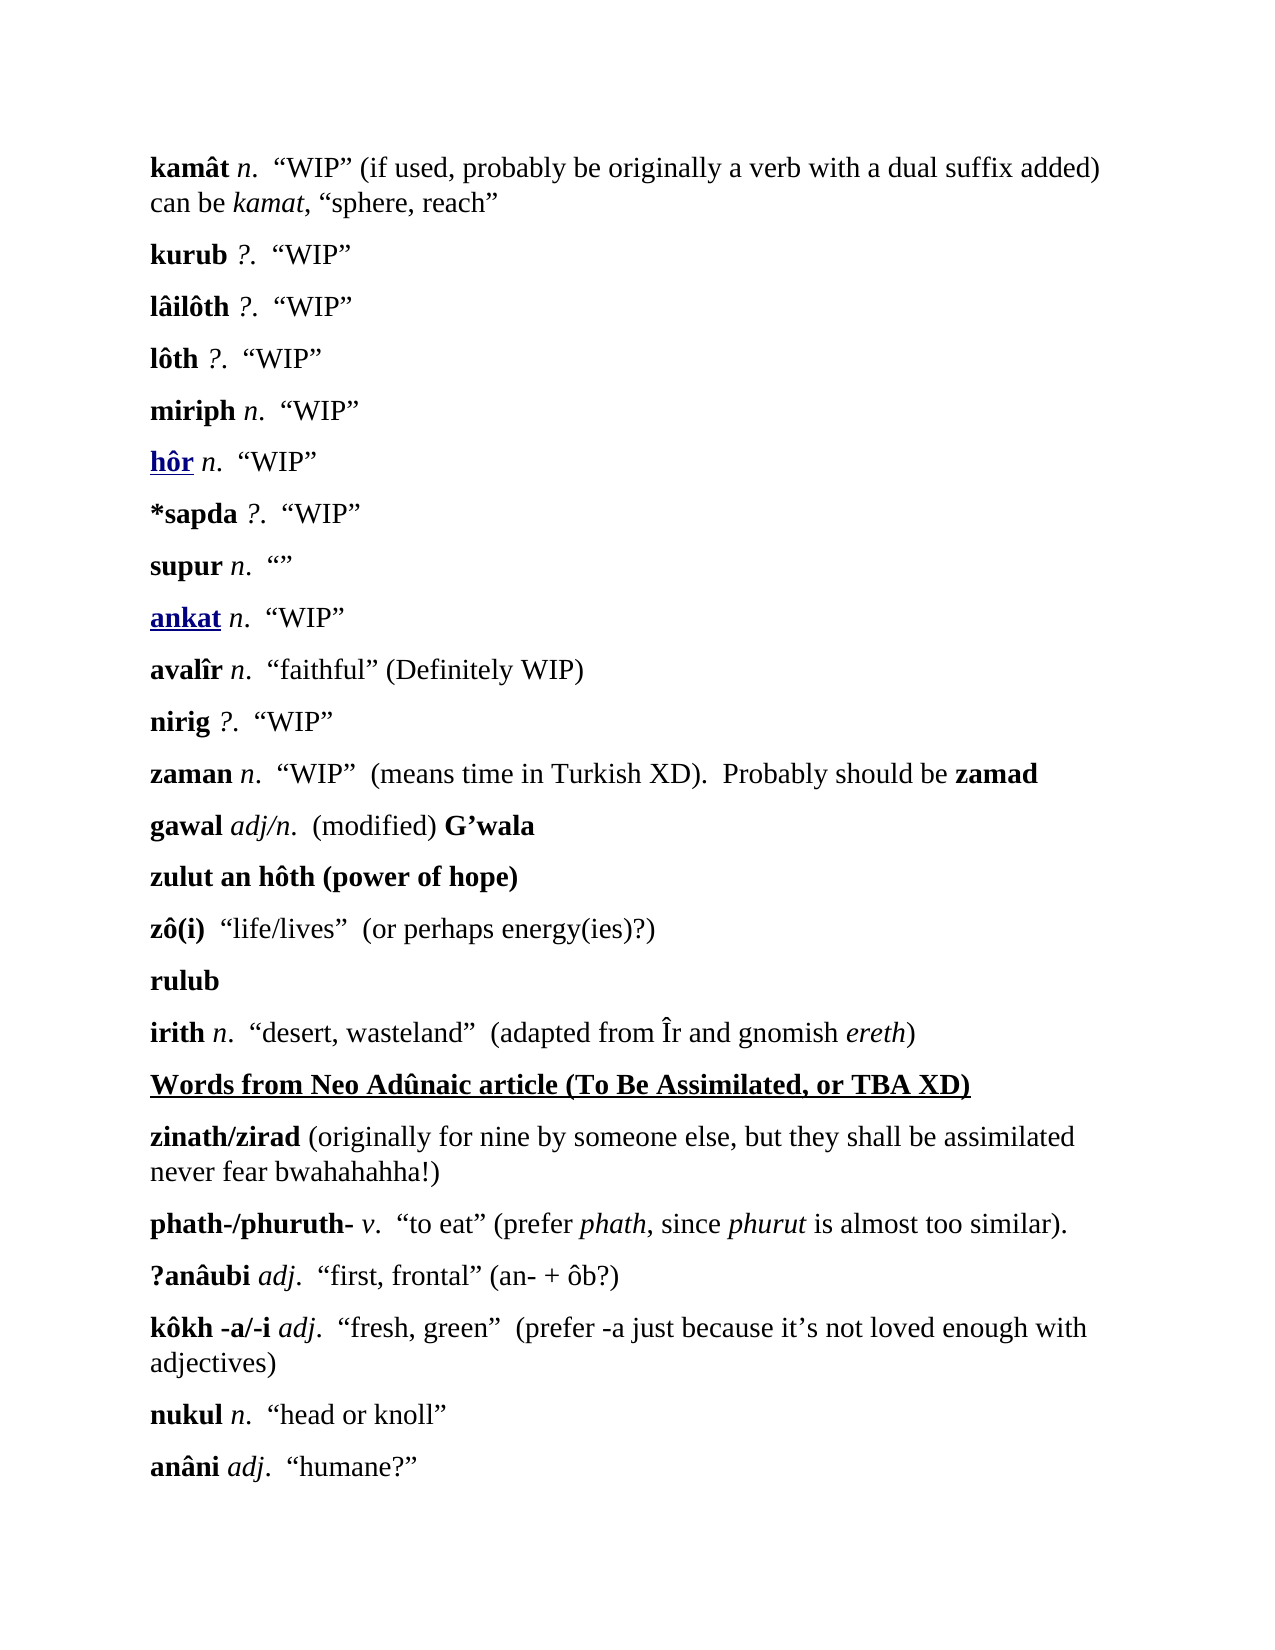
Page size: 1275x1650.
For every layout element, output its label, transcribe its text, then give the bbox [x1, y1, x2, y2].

text nukul n. “head or knoll” [150, 1397, 1125, 1430]
text nirig ?. “WIP” [150, 704, 1125, 737]
text kurub ?. “WIP” [150, 237, 1125, 271]
text zulut an hôth (power of hope) [150, 859, 1125, 893]
text gawal adj/n. (modified) G’wala [150, 808, 1125, 841]
text anâni adj. “humane?” [150, 1449, 1125, 1482]
text *sapda ?. “WIP” [150, 496, 1125, 530]
text irith n. “desert, wasteland” (adapted from Îr and gnomish ereth) [150, 1015, 1125, 1049]
text Words from Neo Adûnaic article (To Be Assimilated, or TBA XD) [150, 1067, 1125, 1101]
text rulub [150, 963, 1125, 997]
text zinath/zirad (originally for nine by someone else, but they shall be assimilated never fear bwahahahha!) [150, 1119, 1125, 1188]
text phath-/phuruth- v. “to eat” (prefer phath, since phurut is almost too similar). [150, 1206, 1125, 1239]
text hôr n. “WIP” [150, 444, 1125, 478]
text zô(i) “life/lives” (or perhaps energy(ies)?) [150, 911, 1125, 945]
text kamât n. “WIP” (if used, probably be originally a verb with a dual suffix added) can be kamat, “sphere, reach” [150, 150, 1125, 219]
text kôkh -a/-i adj. “fresh, green” (prefer -a just because it’s not loved enough with adjectives) [150, 1310, 1125, 1378]
text ankat n. “WIP” [150, 600, 1125, 634]
text lâilôth ?. “WIP” [150, 289, 1125, 322]
text avalîr n. “faithful” (Definitely WIP) [150, 652, 1125, 686]
text ?anâubi adj. “first, frontal” (an- + ôb?) [150, 1258, 1125, 1291]
text miriph n. “WIP” [150, 393, 1125, 426]
text lôth ?. “WIP” [150, 341, 1125, 374]
text zaman n. “WIP” (means time in Turkish XD). Probably should be zamad [150, 756, 1125, 789]
text supur n. “” [150, 548, 1125, 582]
